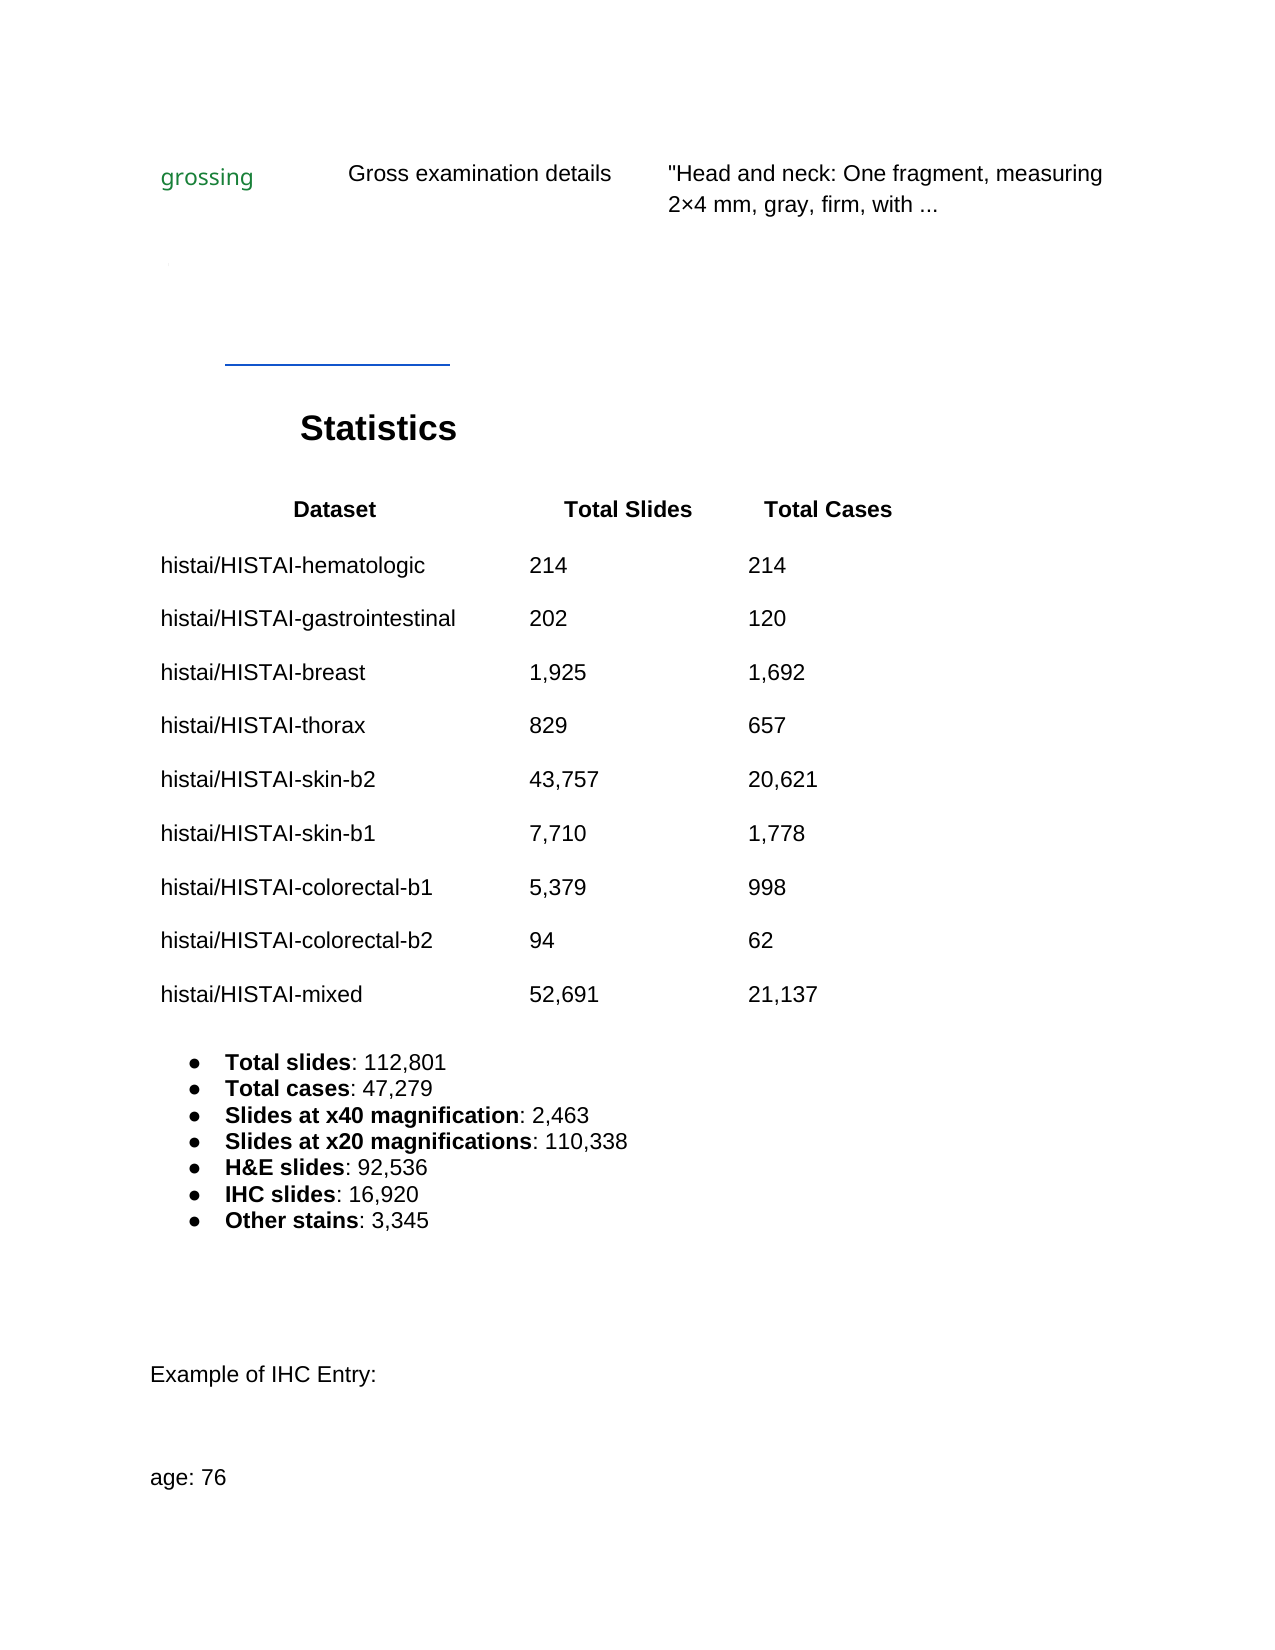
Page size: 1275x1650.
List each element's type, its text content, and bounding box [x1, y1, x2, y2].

list Other stains: 3,345 [187, 1207, 1125, 1233]
list Total cases: 47,279 [187, 1075, 1125, 1102]
table_cell 21,137 [738, 970, 919, 1024]
text age: 76 [150, 1464, 1125, 1490]
table_cell histai/HISTAI-breast [150, 649, 519, 702]
text Example of IHC Entry: [150, 1361, 1125, 1387]
table_cell "Head and neck: One fragment, measuring 2×4 mm, gray, firm, with ... [658, 150, 1125, 263]
table_cell histai/HISTAI-skin-b1 [150, 809, 519, 863]
table_cell histai/HISTAI-gastrointestinal [150, 595, 519, 648]
table_cell Gross examination details [338, 150, 657, 263]
table_cell 52,691 [519, 970, 737, 1024]
table_cell 20,621 [738, 756, 919, 809]
table_cell 62 [738, 917, 919, 970]
table_header Dataset [150, 486, 519, 541]
list H&E slides: 92,536 [187, 1154, 1125, 1181]
table_header Total Cases [738, 486, 919, 541]
list Total slides: 112,801 [187, 1049, 1125, 1075]
table_cell histai/HISTAI-colorectal-b2 [150, 917, 519, 970]
subtitle Statistics [150, 407, 1125, 447]
table_cell 1,692 [738, 649, 919, 702]
table_cell 5,379 [519, 863, 737, 917]
table_cell histai/HISTAI-mixed [150, 970, 519, 1024]
table_cell 657 [738, 702, 919, 756]
table_cell 7,710 [519, 809, 737, 863]
table_cell 43,757 [519, 756, 737, 809]
table_cell 94 [519, 917, 737, 970]
table_cell histai/HISTAI-skin-b2 [150, 756, 519, 809]
table_cell 214 [738, 541, 919, 595]
table_cell grossing [150, 150, 337, 263]
table_cell 202 [519, 595, 737, 648]
table_cell histai/HISTAI-thorax [150, 702, 519, 756]
table_cell 998 [738, 863, 919, 917]
table_cell histai/HISTAI-colorectal-b1 [150, 863, 519, 917]
list Slides at x20 magnifications: 110,338 [187, 1128, 1125, 1154]
table_header Total Slides [519, 486, 737, 541]
table_cell 214 [519, 541, 737, 595]
table_cell 1,925 [519, 649, 737, 702]
list IHC slides: 16,920 [187, 1181, 1125, 1207]
table_cell histai/HISTAI-hematologic [150, 541, 519, 595]
table_cell 829 [519, 702, 737, 756]
table_cell 1,778 [738, 809, 919, 863]
table_cell 120 [738, 595, 919, 648]
list Slides at x40 magnification: 2,463 [187, 1102, 1125, 1128]
